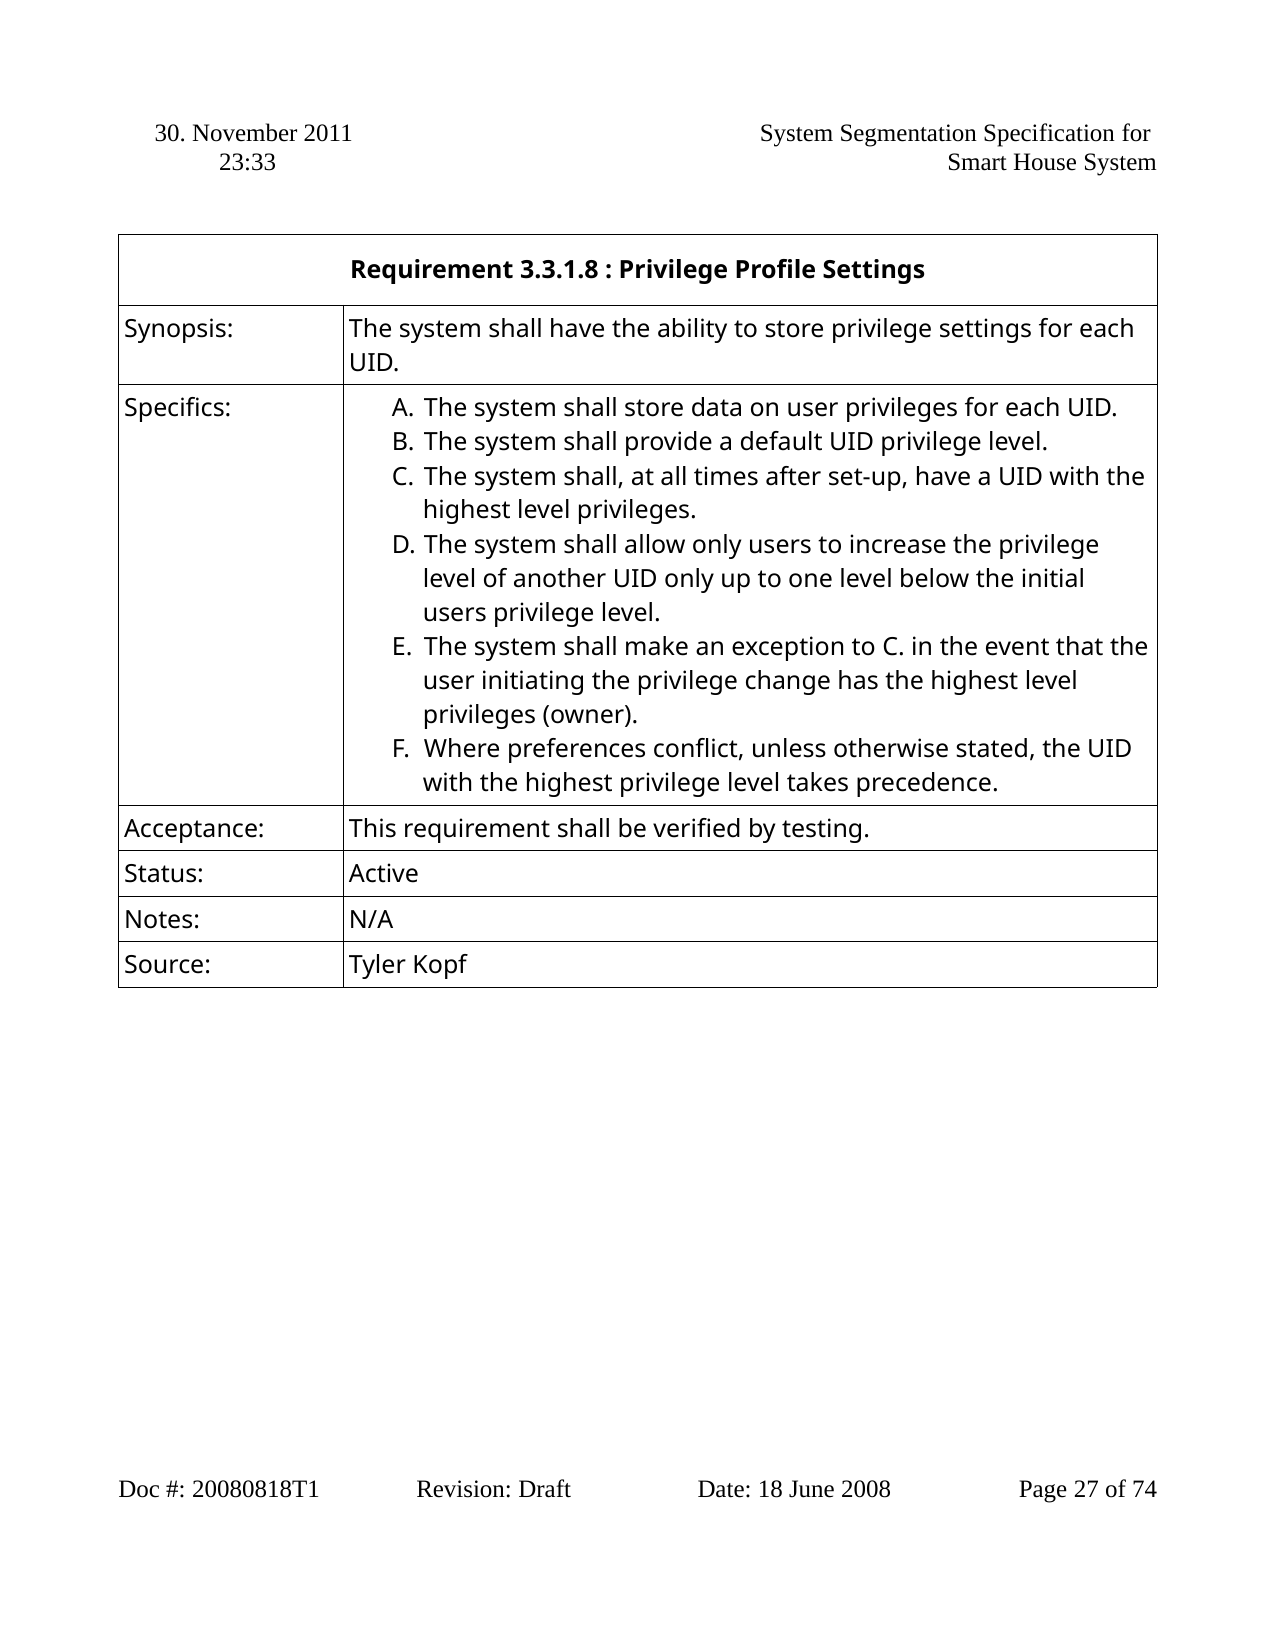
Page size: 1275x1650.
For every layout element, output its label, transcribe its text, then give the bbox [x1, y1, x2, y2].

table_cell N/A [344, 897, 1157, 941]
table_cell Notes: [119, 897, 343, 941]
table_cell Acceptance: [119, 806, 343, 850]
table_cell Tyler Kopf [344, 942, 1157, 987]
table_cell The system shall have the ability to store privilege settings for each UID. [344, 306, 1157, 384]
table_cell The system shall store data on user privileges for each UID. The system shall provide a default UID privilege level. The system shall, at all times after set-up, have a UID with the highest level privileges. The system shall allow only users to increase the privilege level of another UID only up to one level below the initial users privilege level. The system shall make an exception to C. in the event that the user initiating the privilege change has the highest level privileges (owner). Where preferences conflict, unless otherwise stated, the UID with the highest privilege level takes precedence. [344, 385, 1157, 804]
table_cell Status: [119, 851, 343, 896]
table_cell Synopsis: [119, 306, 343, 384]
table_header Requirement 3.3.1.8 : Privilege Profile Settings [119, 235, 1157, 304]
table_cell Active [344, 851, 1157, 896]
table_cell Source: [119, 942, 343, 987]
table_cell This requirement shall be verified by testing. [344, 806, 1157, 850]
table_cell Specifics: [119, 385, 343, 804]
